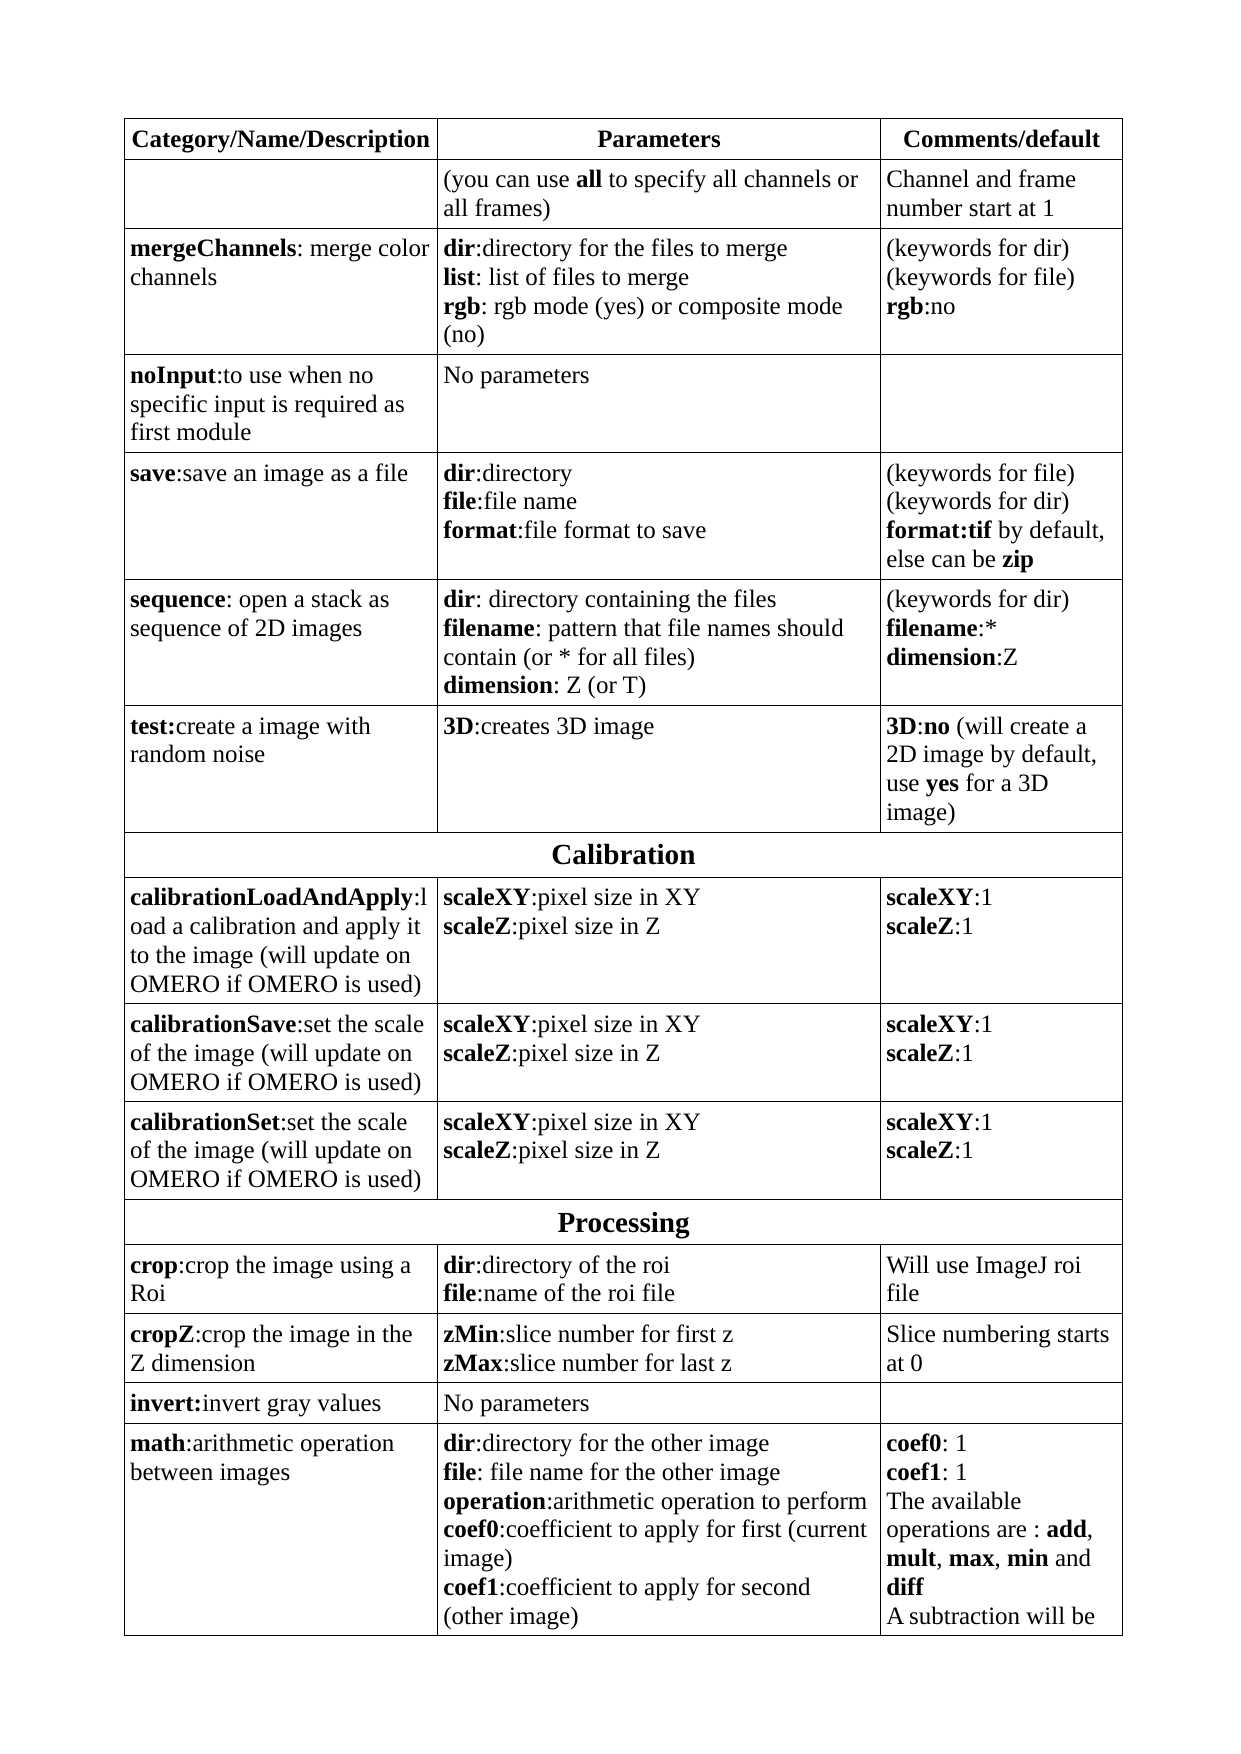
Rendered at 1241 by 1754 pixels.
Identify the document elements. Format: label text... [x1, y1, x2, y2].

table_cell dir:directory file:file name format:file format to save [438, 453, 880, 578]
table_header Comments/default [881, 119, 1122, 158]
table_cell [881, 1383, 1122, 1422]
table_cell Processing [125, 1200, 1122, 1244]
table_cell scaleXY:1 scaleZ:1 [881, 878, 1122, 1003]
table_cell dir:directory for the other image file: file name for the other image operation:arithmetic operation to perform coef0:coefficient to apply for first (current image) coef1:coefficient to apply for second (other image) [438, 1424, 880, 1635]
table_header Category/Name/Description [125, 119, 437, 158]
table_cell scaleXY:1 scaleZ:1 [881, 1004, 1122, 1101]
table_cell noInput:to use when no specific input is required as first module [125, 355, 437, 452]
table_cell crop:crop the image using a Roi [125, 1245, 437, 1313]
table_cell test:create a image with random noise [125, 706, 437, 832]
table_cell scaleXY:pixel size in XY scaleZ:pixel size in Z [438, 1004, 880, 1101]
table_cell No parameters [438, 1383, 880, 1422]
table_cell invert:invert gray values [125, 1383, 437, 1422]
table_cell 3D:creates 3D image [438, 706, 880, 832]
table_cell scaleXY:pixel size in XY scaleZ:pixel size in Z [438, 1102, 880, 1199]
table_cell save:save an image as a file [125, 453, 437, 578]
table_cell [881, 355, 1122, 452]
table_cell scaleXY:pixel size in XY scaleZ:pixel size in Z [438, 878, 880, 1003]
table_cell (keywords for dir) (keywords for file) rgb:no [881, 229, 1122, 354]
table_cell sequence: open a stack as sequence of 2D images [125, 580, 437, 705]
table_cell dir:directory of the roi file:name of the roi file [438, 1245, 880, 1313]
table_cell calibrationSet:set the scale of the image (will update on OMERO if OMERO is used) [125, 1102, 437, 1199]
table_cell [125, 160, 437, 227]
table_cell Slice numbering starts at 0 [881, 1314, 1122, 1382]
table_cell Will use ImageJ roi file [881, 1245, 1122, 1313]
table_cell Channel and frame number start at 1 [881, 160, 1122, 227]
table_cell coef0: 1 coef1: 1 The available operations are : add, mult, max, min and diff A subtraction will be [881, 1424, 1122, 1635]
table_cell (keywords for dir) filename:* dimension:Z [881, 580, 1122, 705]
table_cell (keywords for file) (keywords for dir) format:tif by default, else can be zip [881, 453, 1122, 578]
table_cell mergeChannels: merge color channels [125, 229, 437, 354]
table_cell (you can use all to specify all channels or all frames) [438, 160, 880, 227]
table_cell dir: directory containing the files filename: pattern that file names should contain (or * for all files) dimension: Z (or T) [438, 580, 880, 705]
table_cell calibrationLoadAndApply:load a calibration and apply it to the image (will update on OMERO if OMERO is used) [125, 878, 437, 1003]
table_cell dir:directory for the files to merge list: list of files to merge rgb: rgb mode (yes) or composite mode (no) [438, 229, 880, 354]
table_header Parameters [438, 119, 880, 158]
table_cell No parameters [438, 355, 880, 452]
table_cell calibrationSave:set the scale of the image (will update on OMERO if OMERO is used) [125, 1004, 437, 1101]
table_cell zMin:slice number for first z zMax:slice number for last z [438, 1314, 880, 1382]
table_cell cropZ:crop the image in the Z dimension [125, 1314, 437, 1382]
table_cell Calibration [125, 833, 1122, 877]
table_cell 3D:no (will create a 2D image by default, use yes for a 3D image) [881, 706, 1122, 832]
table_cell scaleXY:1 scaleZ:1 [881, 1102, 1122, 1199]
table_cell math:arithmetic operation between images [125, 1424, 437, 1635]
